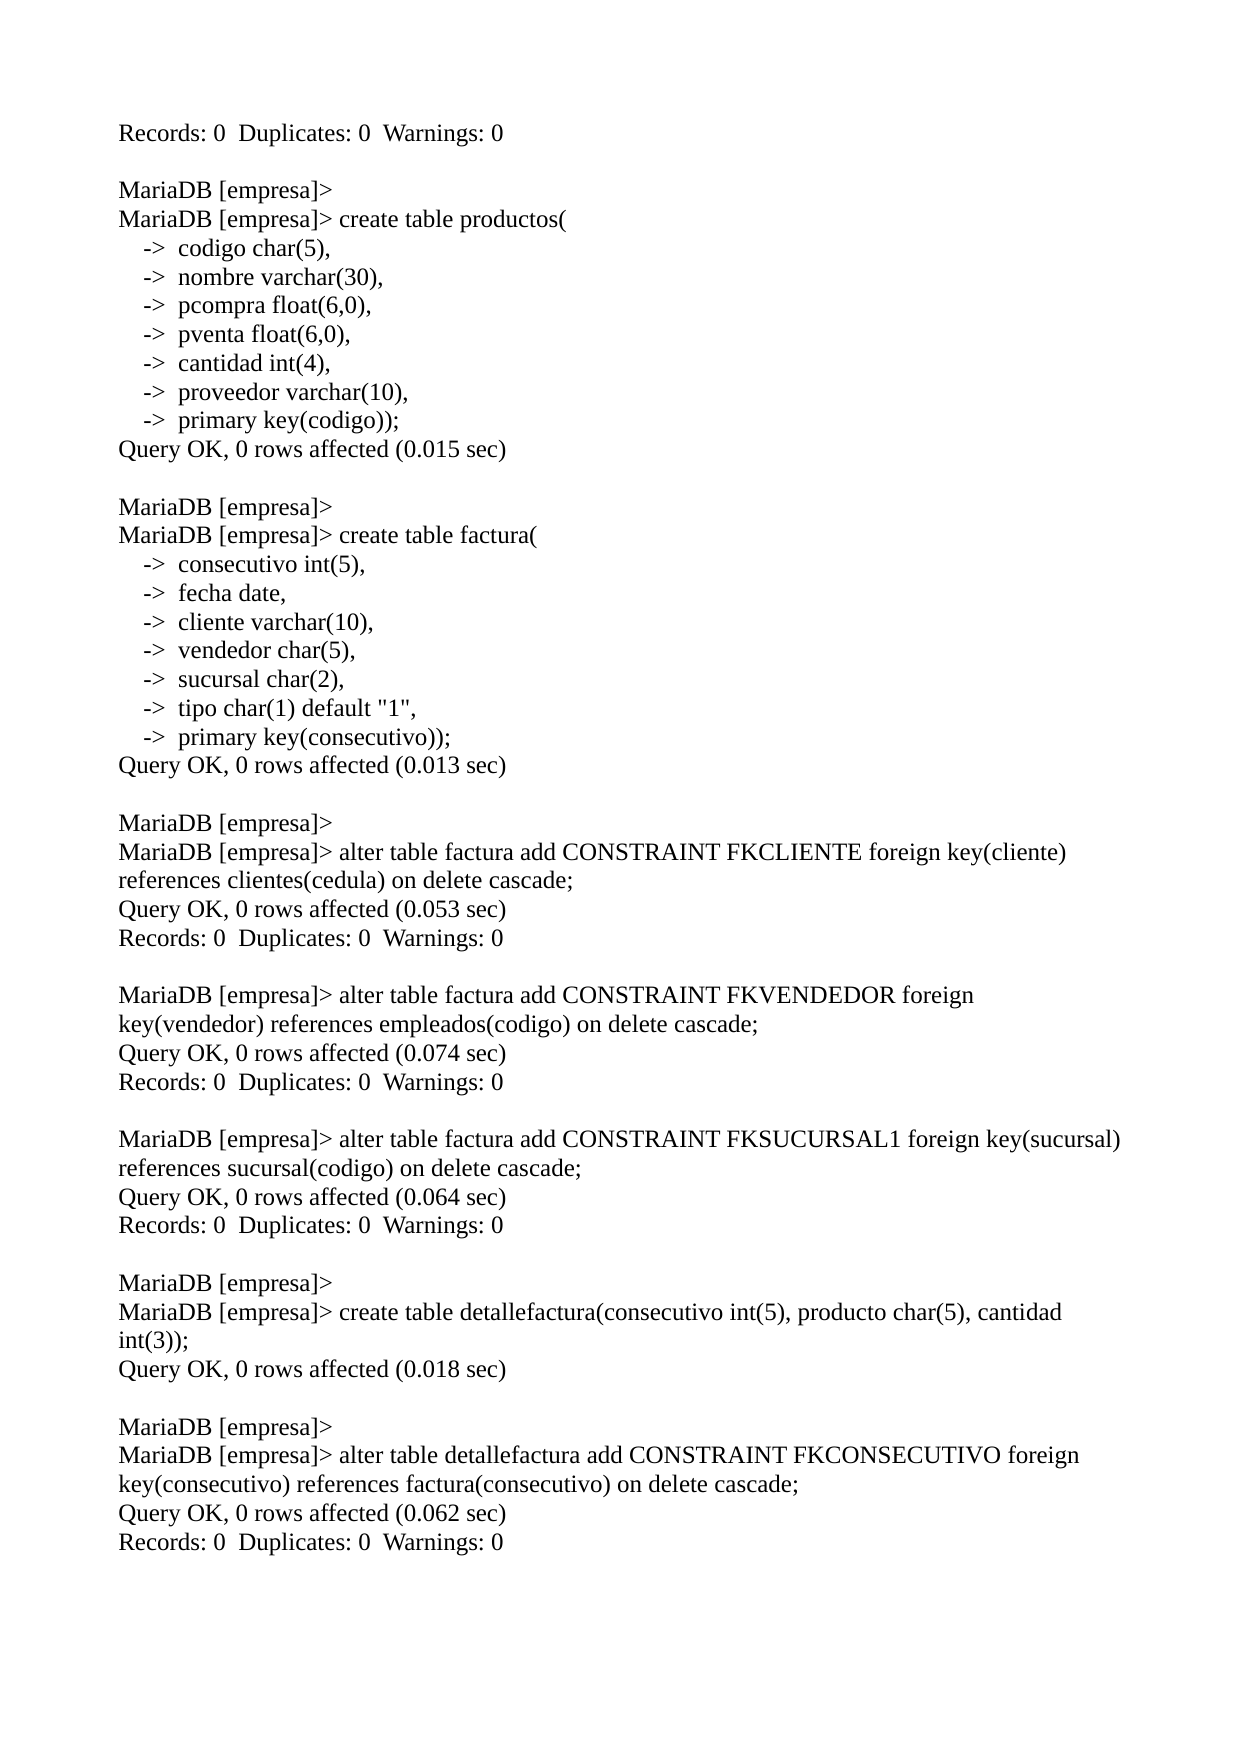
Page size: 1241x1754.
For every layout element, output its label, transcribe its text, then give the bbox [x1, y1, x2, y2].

text -> codigo char(5), [118, 233, 1122, 262]
text MariaDB [empresa]> create table detallefactura(consecutivo int(5), producto char(5), cantidad int(3)); [118, 1297, 1122, 1354]
text Query OK, 0 rows affected (0.018 sec) [118, 1354, 1122, 1383]
text Records: 0 Duplicates: 0 Warnings: 0 [118, 923, 1122, 952]
text -> cantidad int(4), [118, 348, 1122, 377]
text MariaDB [empresa]> [118, 176, 1122, 204]
text -> tipo char(1) default "1", [118, 693, 1122, 722]
text Query OK, 0 rows affected (0.064 sec) [118, 1182, 1122, 1211]
text -> consecutivo int(5), [118, 549, 1122, 578]
text Query OK, 0 rows affected (0.053 sec) [118, 894, 1122, 923]
text Records: 0 Duplicates: 0 Warnings: 0 [118, 1527, 1122, 1556]
text MariaDB [empresa]> [118, 1412, 1122, 1441]
text Records: 0 Duplicates: 0 Warnings: 0 [118, 1211, 1122, 1239]
text -> sucursal char(2), [118, 664, 1122, 693]
text Query OK, 0 rows affected (0.062 sec) [118, 1498, 1122, 1527]
text -> primary key(codigo)); [118, 406, 1122, 434]
text -> primary key(consecutivo)); [118, 722, 1122, 751]
text MariaDB [empresa]> alter table factura add CONSTRAINT FKCLIENTE foreign key(cliente) references clientes(cedula) on delete cascade; [118, 837, 1122, 894]
text Records: 0 Duplicates: 0 Warnings: 0 [118, 118, 1122, 147]
text -> pcompra float(6,0), [118, 291, 1122, 319]
text -> pventa float(6,0), [118, 319, 1122, 348]
text MariaDB [empresa]> alter table factura add CONSTRAINT FKSUCURSAL1 foreign key(sucursal) references sucursal(codigo) on delete cascade; [118, 1124, 1122, 1182]
text MariaDB [empresa]> [118, 808, 1122, 837]
text -> proveedor varchar(10), [118, 377, 1122, 406]
text MariaDB [empresa]> [118, 1268, 1122, 1297]
text -> cliente varchar(10), [118, 607, 1122, 636]
text MariaDB [empresa]> create table factura( [118, 521, 1122, 549]
text Records: 0 Duplicates: 0 Warnings: 0 [118, 1067, 1122, 1096]
text MariaDB [empresa]> alter table detallefactura add CONSTRAINT FKCONSECUTIVO foreign key(consecutivo) references factura(consecutivo) on delete cascade; [118, 1441, 1122, 1498]
text -> nombre varchar(30), [118, 262, 1122, 291]
text MariaDB [empresa]> create table productos( [118, 204, 1122, 233]
text Query OK, 0 rows affected (0.015 sec) [118, 434, 1122, 463]
text -> fecha date, [118, 578, 1122, 607]
text -> vendedor char(5), [118, 636, 1122, 664]
text Query OK, 0 rows affected (0.013 sec) [118, 751, 1122, 779]
text Query OK, 0 rows affected (0.074 sec) [118, 1038, 1122, 1067]
text MariaDB [empresa]> [118, 492, 1122, 521]
text MariaDB [empresa]> alter table factura add CONSTRAINT FKVENDEDOR foreign key(vendedor) references empleados(codigo) on delete cascade; [118, 981, 1122, 1038]
